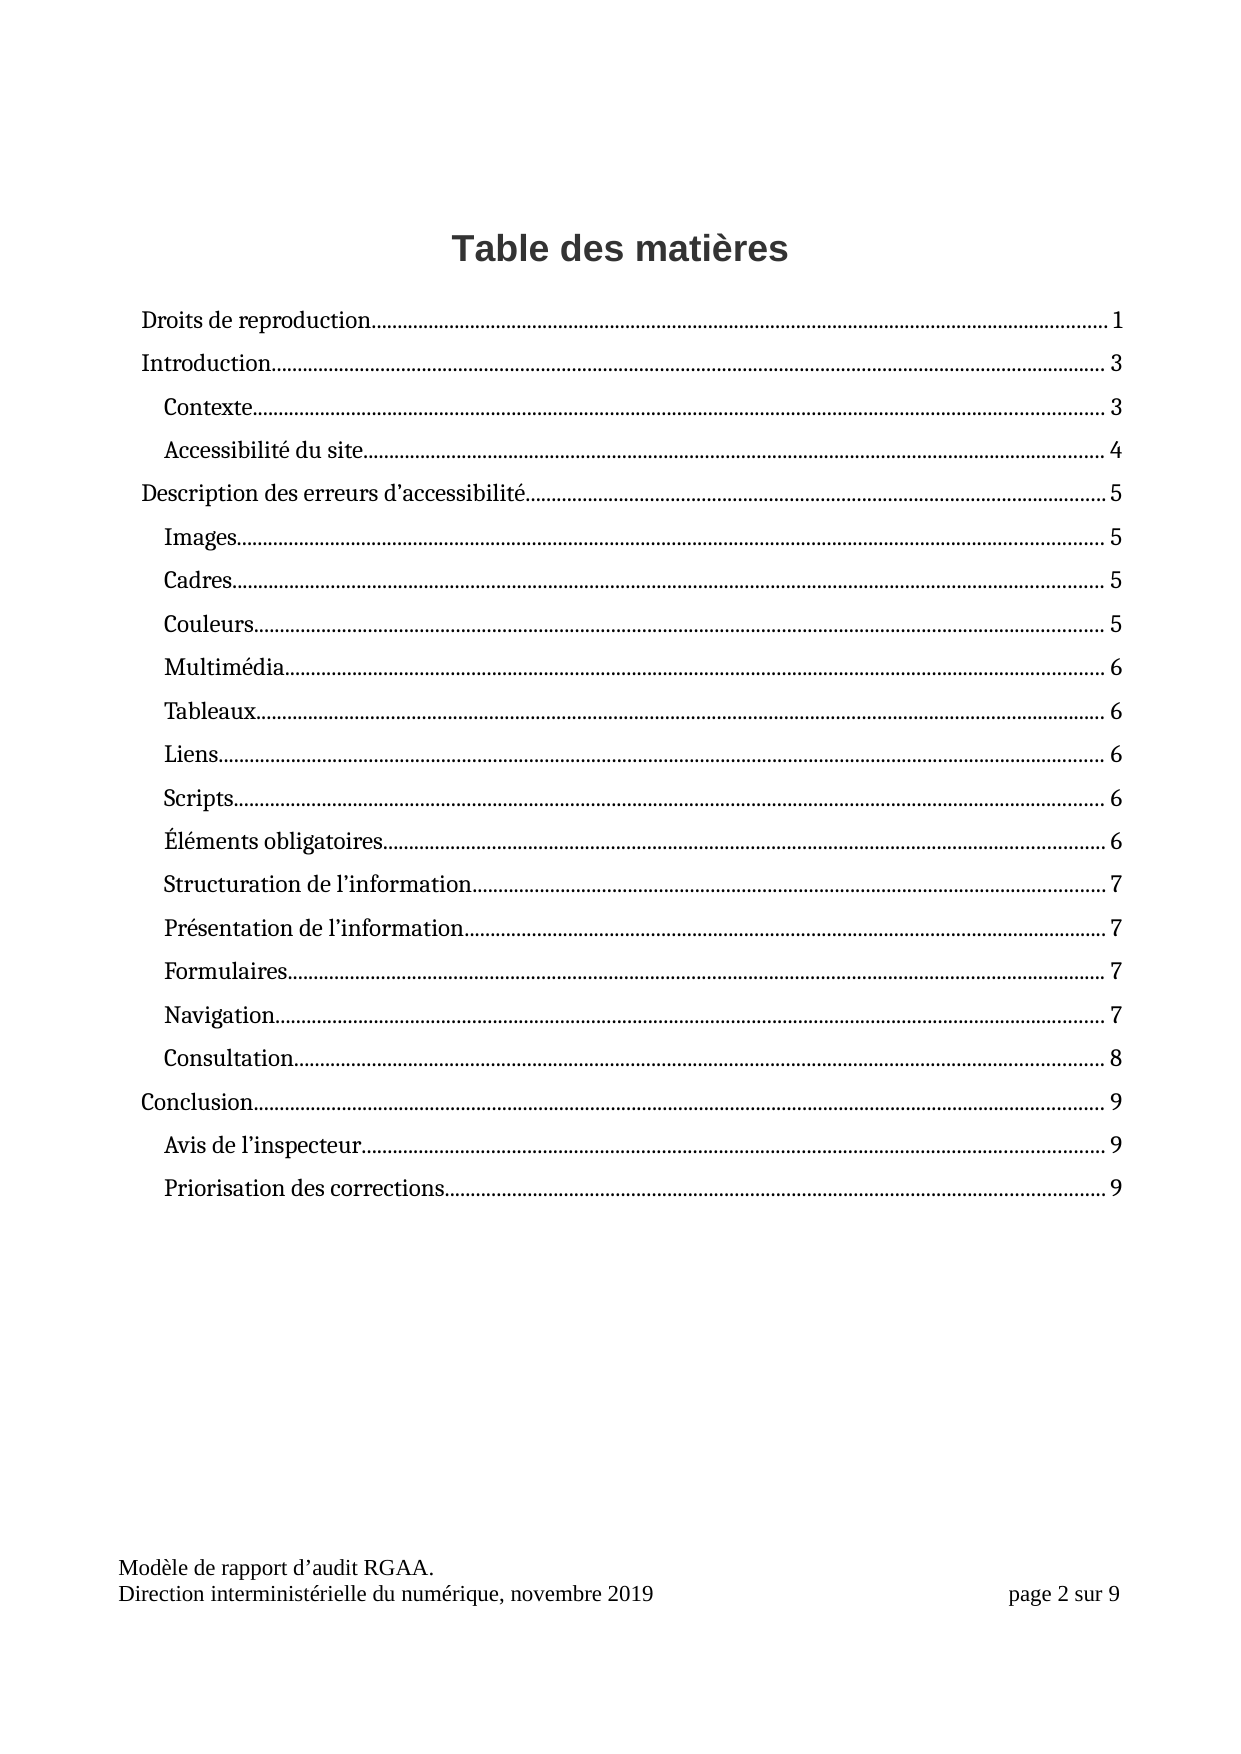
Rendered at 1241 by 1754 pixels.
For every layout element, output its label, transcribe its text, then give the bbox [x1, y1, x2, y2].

text Couleurs 5 [164, 610, 1122, 638]
text Description des erreurs d’accessibilité 5 [141, 479, 1122, 508]
subtitle Table des matières [118, 227, 1122, 270]
text Scripts 6 [164, 783, 1122, 812]
text Priorisation des corrections 9 [164, 1174, 1122, 1203]
text Structuration de l’information 7 [164, 870, 1122, 899]
text Navigation 7 [164, 1001, 1122, 1029]
text Tableaux 6 [164, 697, 1122, 725]
text Introduction 3 [141, 349, 1122, 378]
text Accessibilité du site 4 [164, 436, 1122, 465]
text Contexte 3 [164, 392, 1122, 421]
text Présentation de l’information 7 [164, 914, 1122, 942]
text Consultation 8 [164, 1044, 1122, 1073]
text Images 5 [164, 523, 1122, 552]
text Cadres 5 [164, 566, 1122, 595]
text Avis de l’inspecteur 9 [164, 1131, 1122, 1160]
text Droits de reproduction 1 [141, 306, 1122, 334]
text Éléments obligatoires 6 [164, 827, 1122, 856]
text Conclusion 9 [141, 1087, 1122, 1116]
text Multimédia 6 [164, 653, 1122, 682]
text Liens 6 [164, 740, 1122, 769]
text Formulaires 7 [164, 957, 1122, 986]
